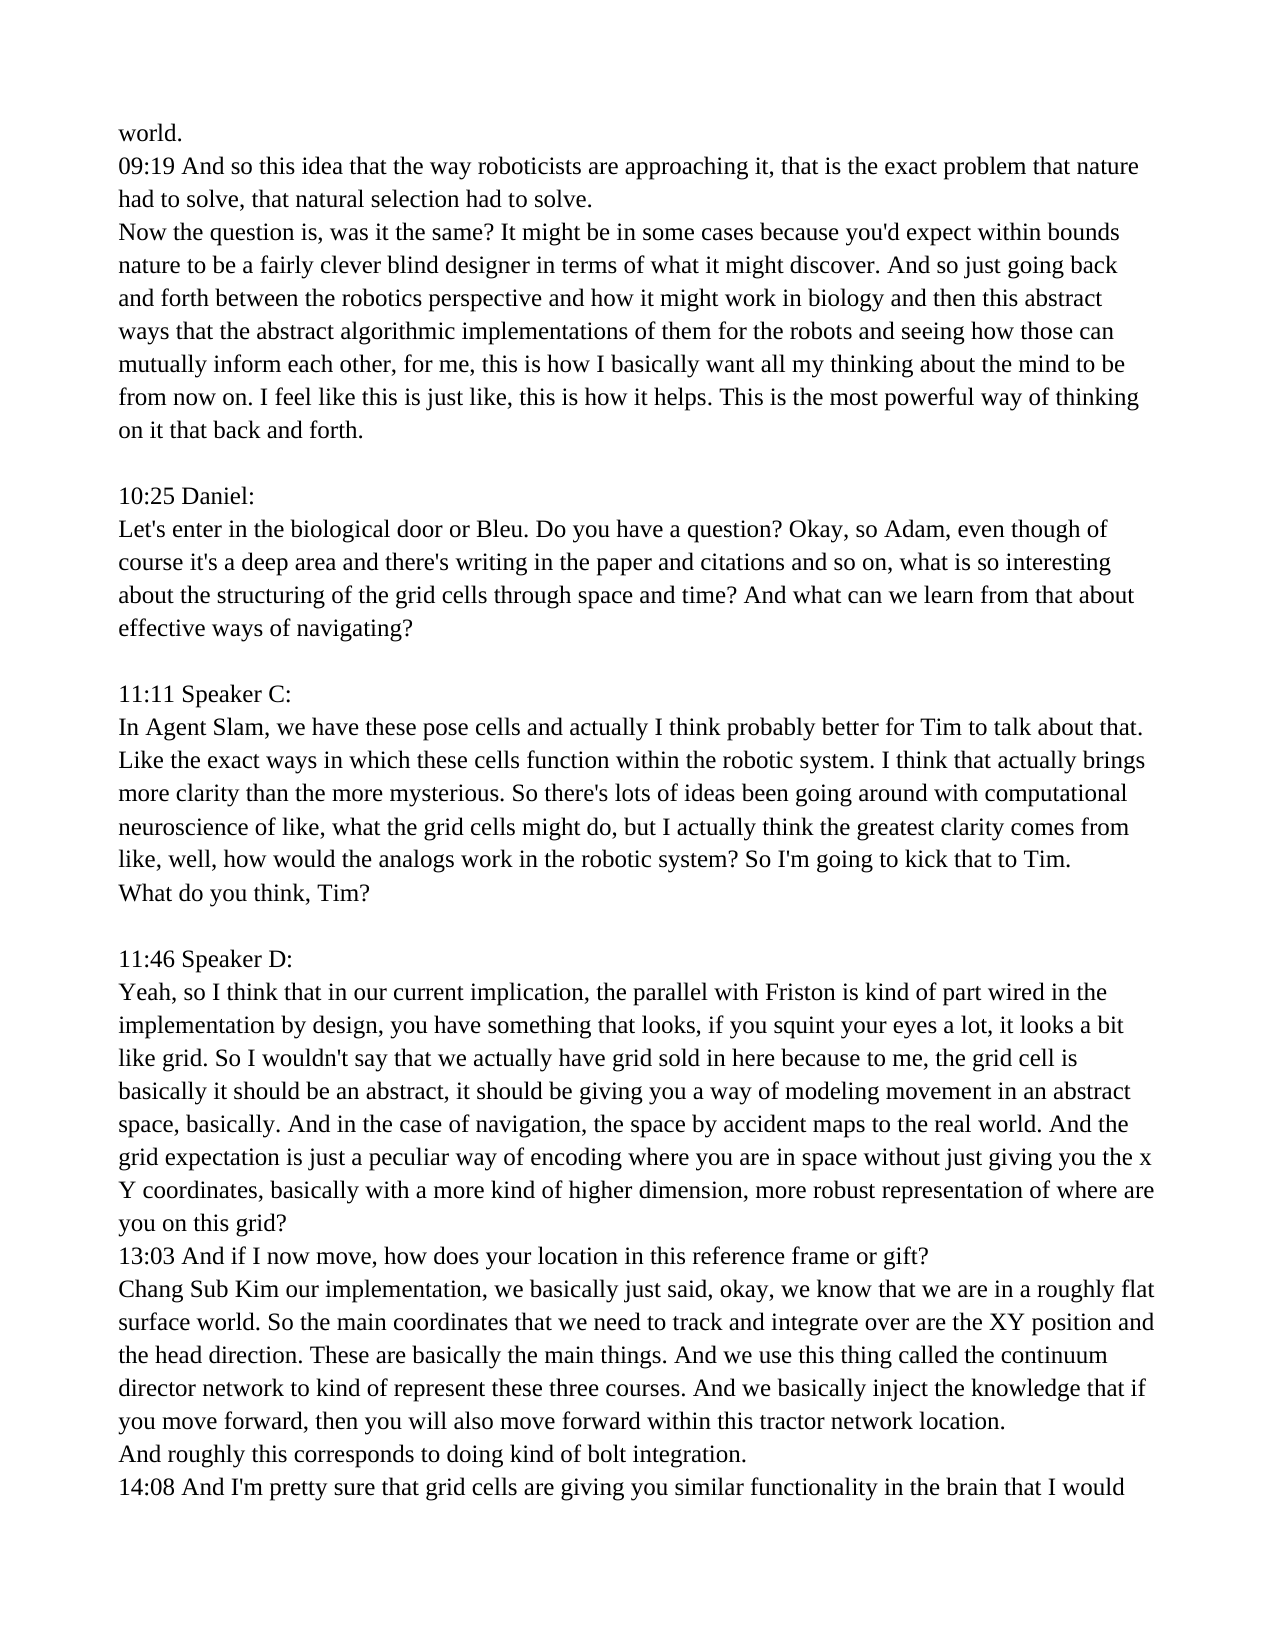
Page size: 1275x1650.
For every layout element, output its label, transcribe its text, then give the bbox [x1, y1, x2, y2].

text 09:19 And so this idea that the way roboticists are approaching it, that is the exact problem that nature had to solve, that natural selection had to solve. [118, 151, 1157, 213]
text Let's enter in the biological door or Bleu. Do you have a question? Okay, so Adam, even though of course it's a deep area and there's writing in the paper and citations and so on, what is so interesting about the structuring of the grid cells through space and time? And what can we learn from that about effective ways of navigating? [118, 514, 1157, 642]
text 13:03 And if I now move, how does your location in this reference frame or gift? [118, 1241, 1157, 1269]
text Now the question is, was it the same? It might be in some cases because you'd expect within bounds nature to be a fairly clever blind designer in terms of what it might discover. And so just going back and forth between the robotics perspective and how it might work in biology and then this abstract ways that the abstract algorithmic implementations of them for the robots and seeing how those can mutually inform each other, for me, this is how I basically want all my thinking about the mind to be from now on. I feel like this is just like, this is how it helps. This is the most powerful way of thinking on it that back and forth. [118, 217, 1157, 444]
text What do you think, Tim? [118, 878, 1157, 906]
text Yeah, so I think that in our current implication, the parallel with Friston is kind of part wired in the implementation by design, you have something that looks, if you squint your eyes a lot, it looks a bit like grid. So I wouldn't say that we actually have grid sold in here because to me, the grid cell is basically it should be an abstract, it should be giving you a way of modeling movement in an abstract space, basically. And in the case of navigation, the space by accident maps to the real world. And the grid expectation is just a peculiar way of encoding where you are in space without just giving you the x Y coordinates, basically with a more kind of higher dimension, more robust representation of where are you on this grid? [118, 977, 1157, 1237]
text 11:11 Speaker C: [118, 679, 1157, 708]
text In Agent Slam, we have these pose cells and actually I think probably better for Tim to talk about that. Like the exact ways in which these cells function within the robotic system. I think that actually brings more clarity than the more mysterious. So there's lots of ideas been going around with computational neuroscience of like, what the grid cells might do, but I actually think the greatest clarity comes from like, well, how would the analogs work in the robotic system? So I'm going to kick that to Tim. [118, 712, 1157, 873]
text 11:46 Speaker D: [118, 944, 1157, 972]
text 14:08 And I'm pretty sure that grid cells are giving you similar functionality in the brain that I would [118, 1472, 1157, 1501]
text And roughly this corresponds to doing kind of bolt integration. [118, 1439, 1157, 1468]
text world. [118, 118, 1157, 147]
text 10:25 Daniel: [118, 481, 1157, 510]
text Chang Sub Kim our implementation, we basically just said, okay, we know that we are in a roughly flat surface world. So the main coordinates that we need to track and integrate over are the XY position and the head direction. These are basically the main things. And we use this thing called the continuum director network to kind of represent these three courses. And we basically inject the knowledge that if you move forward, then you will also move forward within this tractor network location. [118, 1274, 1157, 1435]
